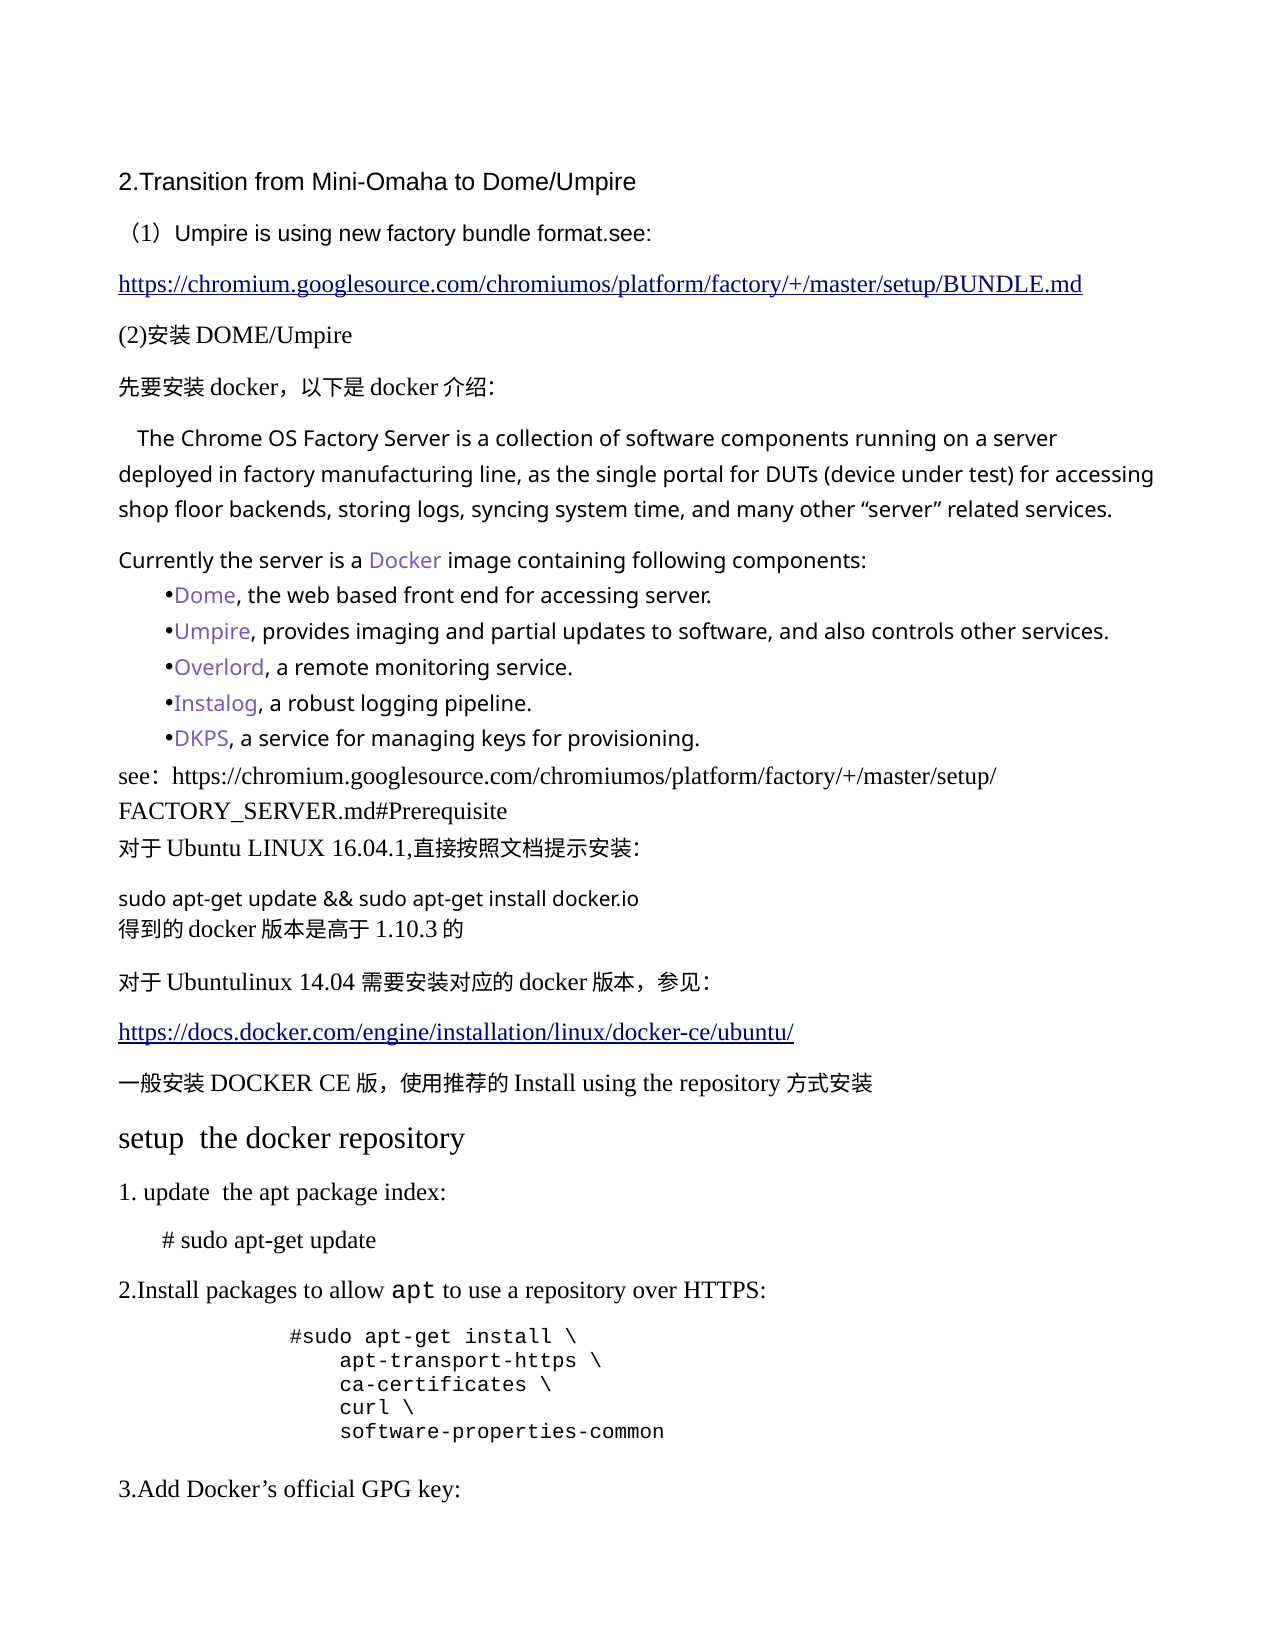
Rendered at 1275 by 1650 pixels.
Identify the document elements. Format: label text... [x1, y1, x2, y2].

text (2)安装DOME/Umpire [118, 318, 1157, 349]
text 先要安装docker，以下是docker介绍： [118, 370, 1157, 402]
text curl \ [118, 1397, 1157, 1421]
text 对于Ubuntulinux 14.04 需要安装对应的docker版本，参见： [118, 965, 1157, 996]
text 3.Add Docker’s official GPG key: [118, 1474, 1157, 1503]
text apt-transport-https \ [118, 1350, 1157, 1373]
text software-properties-common [118, 1421, 1157, 1444]
text setup the docker repository [118, 1119, 1157, 1155]
list Dome, the web based front end for accessing server. [118, 580, 1141, 610]
list Instalog, a robust logging pipeline. [118, 687, 1141, 717]
text https://chromium.googlesource.com/chromiumos/platform/factory/+/master/setup/BUNDLE.md [118, 269, 1157, 297]
text 2.Transition from Mini-Omaha to Dome/Umpire [118, 167, 1157, 196]
text see：https://chromium.googlesource.com/chromiumos/platform/factory/+/master/setup/FACTORY_SERVER.md#Prerequisite 对于Ubuntu LINUX 16.04.1,直接按照文档提示安装： [118, 759, 1157, 863]
list Umpire, provides imaging and partial updates to software, and also controls other services. [118, 616, 1141, 646]
text [118, 118, 1157, 147]
text 1. update the apt package index: [118, 1177, 1157, 1205]
text 一般安装DOCKER CE版，使用推荐的Install using the repository方式安装 [118, 1066, 1157, 1098]
text # sudo apt-get update [118, 1226, 1157, 1254]
text Currently the server is a Docker image containing following components: [118, 544, 1157, 574]
text sudo apt-get update && sudo apt-get install docker.io [118, 884, 1157, 912]
text #sudo apt-get install \ [118, 1326, 1157, 1350]
text ca-certificates \ [118, 1373, 1157, 1397]
list Overlord, a remote monitoring service. [118, 652, 1141, 682]
text （1）Umpire is using new factory bundle format.see: [118, 216, 1157, 248]
list DKPS, a service for managing keys for provisioning. [118, 723, 1141, 753]
text The Chrome OS Factory Server is a collection of software components running on a server deployed in factory manufacturing line, as the single portal for DUTs (device under test) for accessing shop floor backends, storing logs, syncing system time, and many other “server” related services. [118, 423, 1157, 524]
text 得到的docker版本是高于1.10.3的 [118, 912, 1157, 944]
text 2.Install packages to allow apt to use a repository over HTTPS: [118, 1275, 1157, 1306]
text https://docs.docker.com/engine/installation/linux/docker-ce/ubuntu/ [118, 1017, 1157, 1046]
